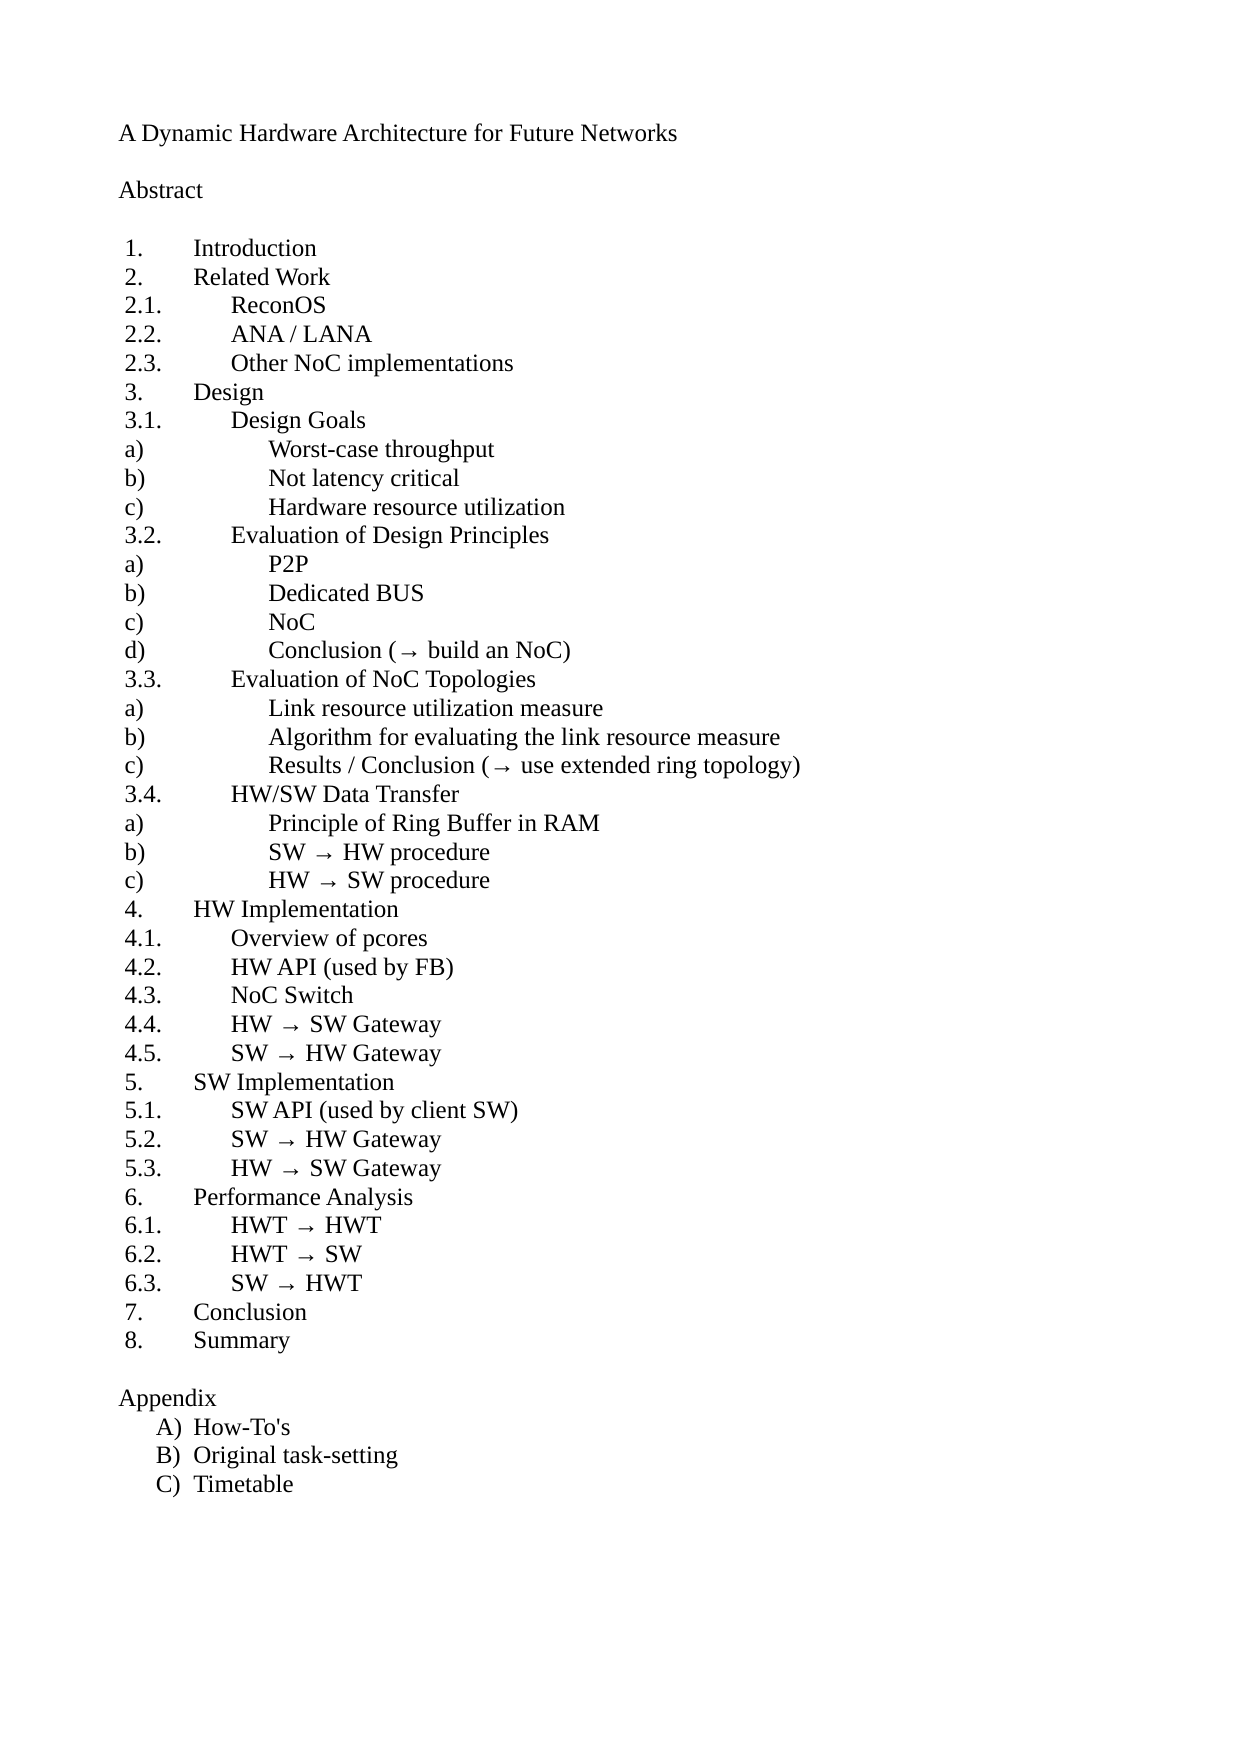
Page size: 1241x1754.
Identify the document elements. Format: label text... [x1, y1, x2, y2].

list SW → HWT [118, 1268, 1122, 1297]
list Dedicated BUS [118, 578, 1122, 607]
list Results / Conclusion (→ use extended ring topology) [118, 751, 1122, 779]
list SW API (used by client SW) [118, 1096, 1122, 1124]
list Principle of Ring Buffer in RAM [118, 808, 1122, 837]
list Evaluation of Design Principles [118, 521, 1122, 549]
list Design Goals [118, 406, 1122, 434]
list P2P [118, 549, 1122, 578]
text A Dynamic Hardware Architecture for Future Networks [118, 118, 1122, 147]
list SW → HW Gateway [118, 1038, 1122, 1067]
list HW API (used by FB) [118, 952, 1122, 981]
list Hardware resource utilization [118, 492, 1122, 521]
list Conclusion (→ build an NoC) [118, 636, 1122, 664]
list NoC [118, 607, 1122, 636]
text Abstract [118, 176, 1122, 204]
list SW → HW procedure [118, 837, 1122, 866]
list HW → SW Gateway [118, 1009, 1122, 1038]
list Performance Analysis [118, 1182, 1122, 1211]
list Timetable [156, 1469, 1122, 1498]
list Other NoC implementations [118, 348, 1122, 377]
list HWT → HWT [118, 1211, 1122, 1239]
list HW → SW Gateway [118, 1153, 1122, 1182]
list ReconOS [118, 291, 1122, 319]
list Original task-setting [156, 1441, 1122, 1469]
list Algorithm for evaluating the link resource measure [118, 722, 1122, 751]
list Not latency critical [118, 463, 1122, 492]
list SW Implementation [118, 1067, 1122, 1096]
list Design [118, 377, 1122, 406]
list HW → SW procedure [118, 866, 1122, 894]
list Conclusion [118, 1297, 1122, 1326]
list Overview of pcores [118, 923, 1122, 952]
list Related Work [118, 262, 1122, 291]
list HW Implementation [118, 894, 1122, 923]
list HW/SW Data Transfer [118, 779, 1122, 808]
list Worst-case throughput [118, 434, 1122, 463]
list NoC Switch [118, 981, 1122, 1009]
list How-To's [156, 1412, 1122, 1441]
list Summary [118, 1326, 1122, 1354]
list HWT → SW [118, 1239, 1122, 1268]
list ANA / LANA [118, 319, 1122, 348]
list Link resource utilization measure [118, 693, 1122, 722]
text Appendix [118, 1383, 1122, 1412]
list SW → HW Gateway [118, 1124, 1122, 1153]
list Introduction [118, 233, 1122, 262]
list Evaluation of NoC Topologies [118, 664, 1122, 693]
